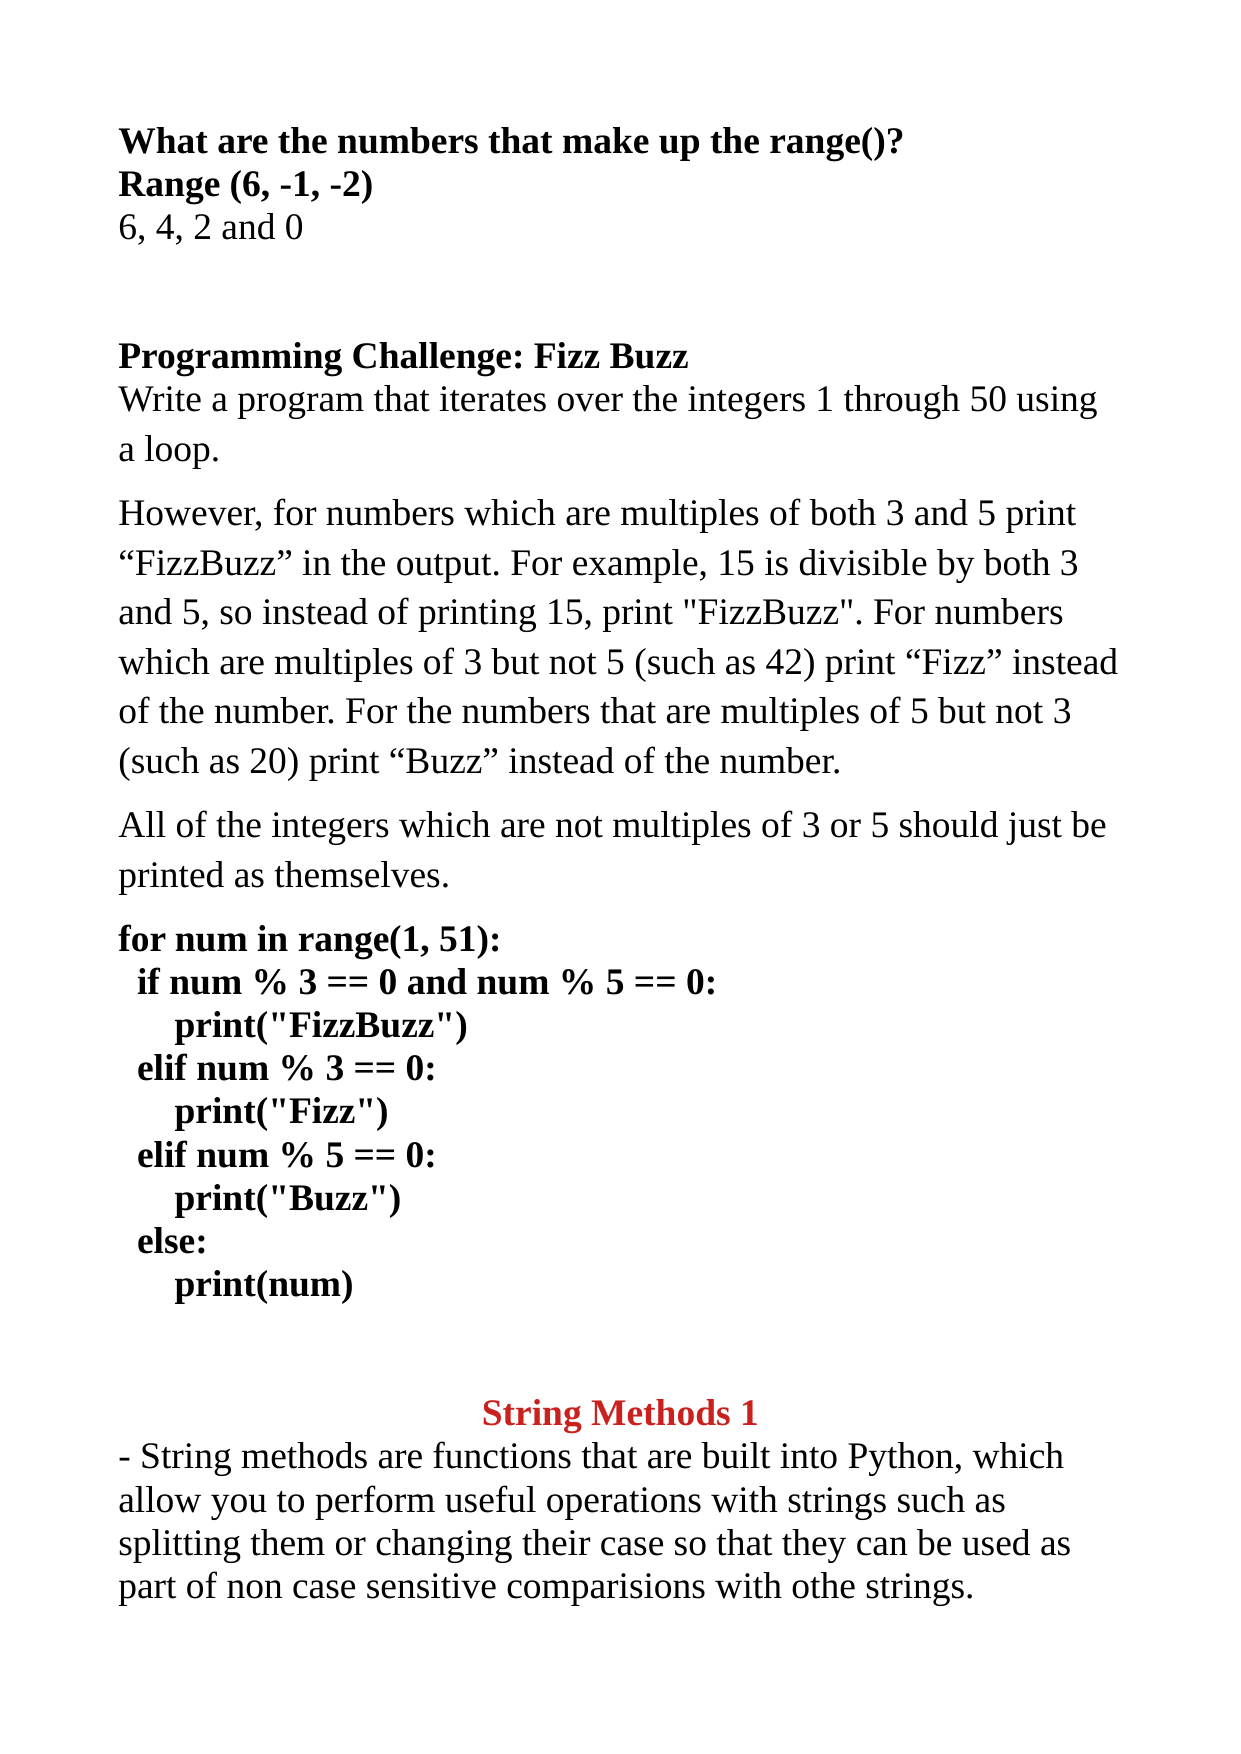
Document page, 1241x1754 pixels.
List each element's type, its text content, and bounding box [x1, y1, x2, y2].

text print("Buzz") [118, 1175, 1122, 1218]
text - String methods are functions that are built into Python, which allow you to perform useful operations with strings such as splitting them or changing their case so that they can be used as part of non case sensitive comparisions with othe strings. [118, 1434, 1122, 1606]
text elif num % 5 == 0: [118, 1132, 1122, 1175]
text What are the numbers that make up the range()? [118, 118, 1122, 161]
text print("FizzBuzz") [118, 1003, 1122, 1046]
text Programming Challenge: Fizz Buzz [118, 334, 1122, 377]
text elif num % 3 == 0: [118, 1046, 1122, 1089]
text String Methods 1 [118, 1391, 1122, 1434]
text Write a program that iterates over the integers 1 through 50 using a loop. [118, 377, 1122, 469]
text if num % 3 == 0 and num % 5 == 0: [118, 959, 1122, 1003]
text 6, 4, 2 and 0 [118, 204, 1122, 247]
text Range (6, -1, -2) [118, 161, 1122, 204]
text print("Fizz") [118, 1089, 1122, 1132]
text print(num) [118, 1261, 1122, 1304]
text All of the integers which are not multiples of 3 or 5 should just be printed as themselves. [118, 803, 1122, 895]
text else: [118, 1218, 1122, 1261]
text for num in range(1, 51): [118, 916, 1122, 959]
text However, for numbers which are multiples of both 3 and 5 print “FizzBuzz” in the output. For example, 15 is divisible by both 3 and 5, so instead of printing 15, print "FizzBuzz". For numbers which are multiples of 3 but not 5 (such as 42) print “Fizz” instead of the number. For the numbers that are multiples of 5 but not 3 (such as 20) print “Buzz” instead of the number. [118, 491, 1122, 782]
